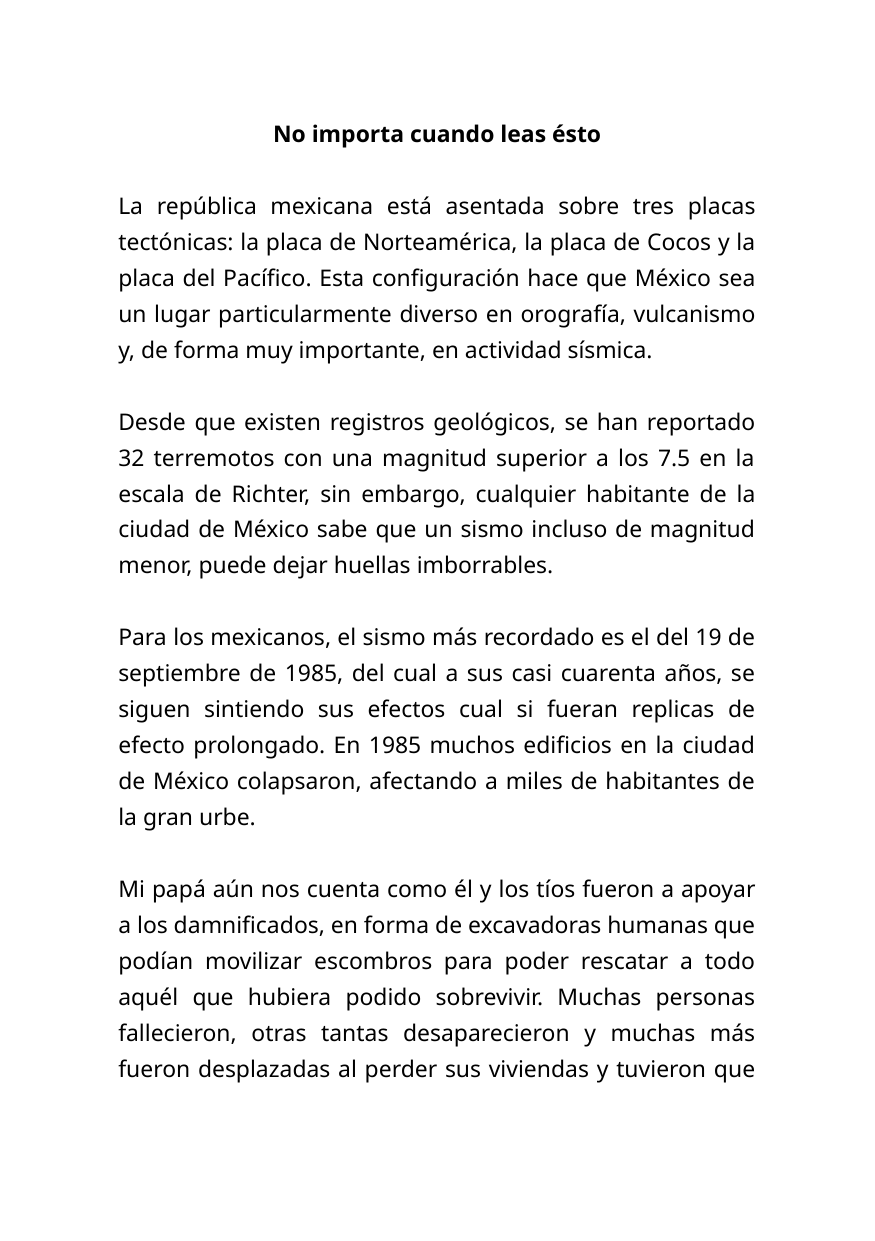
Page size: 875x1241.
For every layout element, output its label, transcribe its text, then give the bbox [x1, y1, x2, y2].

text No importa cuando leas ésto [118, 118, 756, 149]
text Para los mexicanos, el sismo más recordado es el del 19 de septiembre de 1985, del cual a sus casi cuarenta años, se siguen sintiendo sus efectos cual si fueran replicas de efecto prolongado. En 1985 muchos edificios en la ciudad de México colapsaron, afectando a miles de habitantes de la gran urbe. [118, 621, 756, 832]
text Desde que existen registros geológicos, se han reportado 32 terremotos con una magnitud superior a los 7.5 en la escala de Richter, sin embargo, cualquier habitante de la ciudad de México sabe que un sismo incluso de magnitud menor, puede dejar huellas imborrables. [118, 406, 756, 581]
text La república mexicana está asentada sobre tres placas tectónicas: la placa de Norteamérica, la placa de Cocos y la placa del Pacífico. Esta configuración hace que México sea un lugar particularmente diverso en orografía, vulcanismo y, de forma muy importante, en actividad sísmica. [118, 190, 756, 365]
text Mi papá aún nos cuenta como él y los tíos fueron a apoyar a los damnificados, en forma de excavadoras humanas que podían movilizar escombros para poder rescatar a todo aquél que hubiera podido sobrevivir. Muchas personas fallecieron, otras tantas desaparecieron y muchas más fueron desplazadas al perder sus viviendas y tuvieron que [118, 873, 756, 1084]
